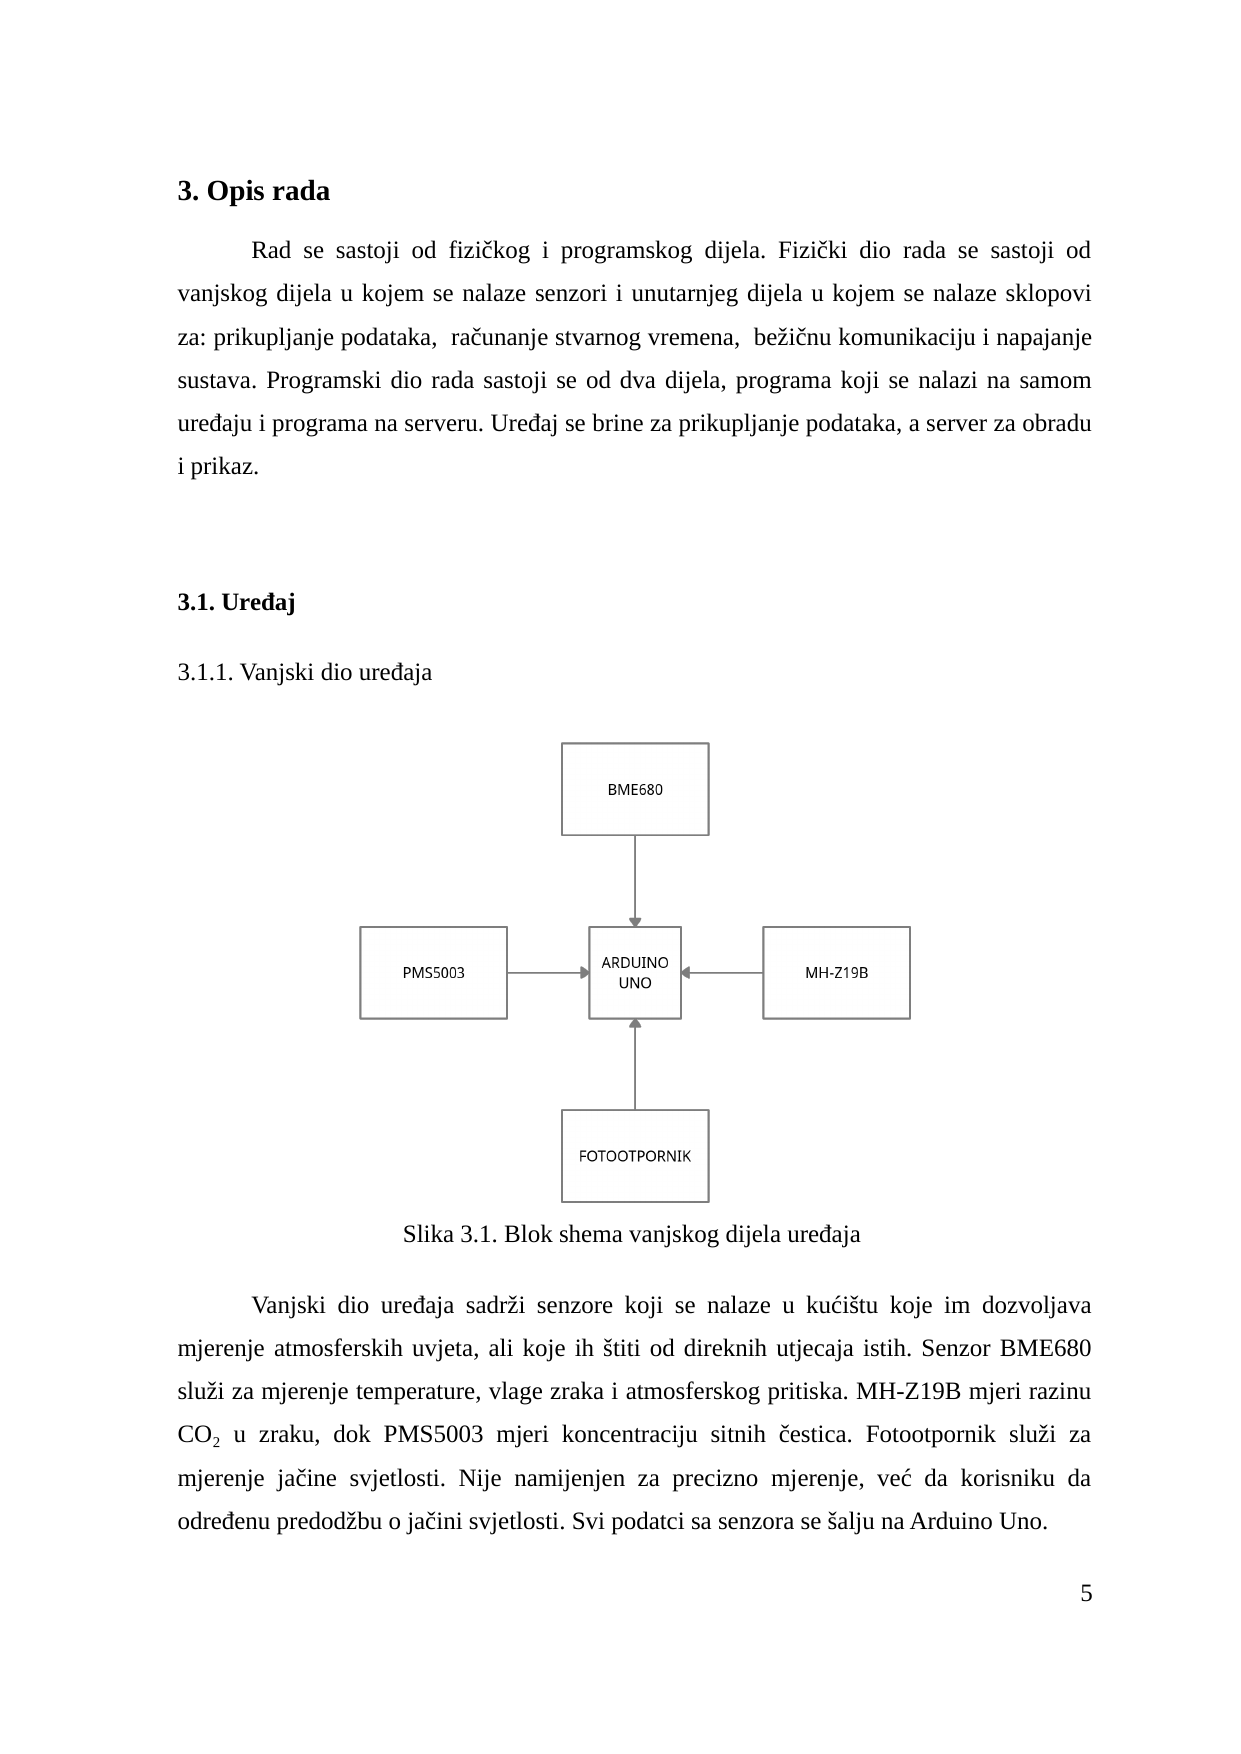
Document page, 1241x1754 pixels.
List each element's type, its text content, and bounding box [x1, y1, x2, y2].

text Slika 3.1. Blok shema vanjskog dijela uređaja [342, 1220, 928, 1248]
picture [342, 725, 928, 1220]
text Vanjski dio uređaja sadrži senzore koji se nalaze u kućištu koje im dozvoljava mjerenje atmosferskih uvjeta, ali koje ih štiti od direknih utjecaja istih. Senzor BME680 služi za mjerenje temperature, vlage zraka i atmosferskog pritiska. MH-Z19B mjeri razinu CO₂ u zraku, dok PMS5003 mjeri koncentraciju sitnih čestica. Fotootpornik služi za mjerenje jačine svjetlosti. Nije namijenjen za precizno mjerenje, već da korisniku da određenu predodžbu o jačini svjetlosti. Svi podatci sa senzora se šalju na Arduino Uno. [177, 1290, 1093, 1534]
subtitle 3.1.1. Vanjski dio uređaja [177, 657, 1093, 686]
subtitle 3.1. Uređaj [177, 587, 1093, 616]
subtitle 3. Opis rada [177, 173, 1093, 206]
text Rad se sastoji od fizičkog i programskog dijela. Fizički dio rada se sastoji od vanjskog dijela u kojem se nalaze senzori i unutarnjeg dijela u kojem se nalaze sklopovi za: prikupljanje podataka, računanje stvarnog vremena, bežičnu komunikaciju i napajanje sustava. Programski dio rada sastoji se od dva dijela, programa koji se nalazi na samom uređaju i programa na serveru. Uređaj se brine za prikupljanje podataka, a server za obradu i prikaz. [177, 235, 1093, 480]
